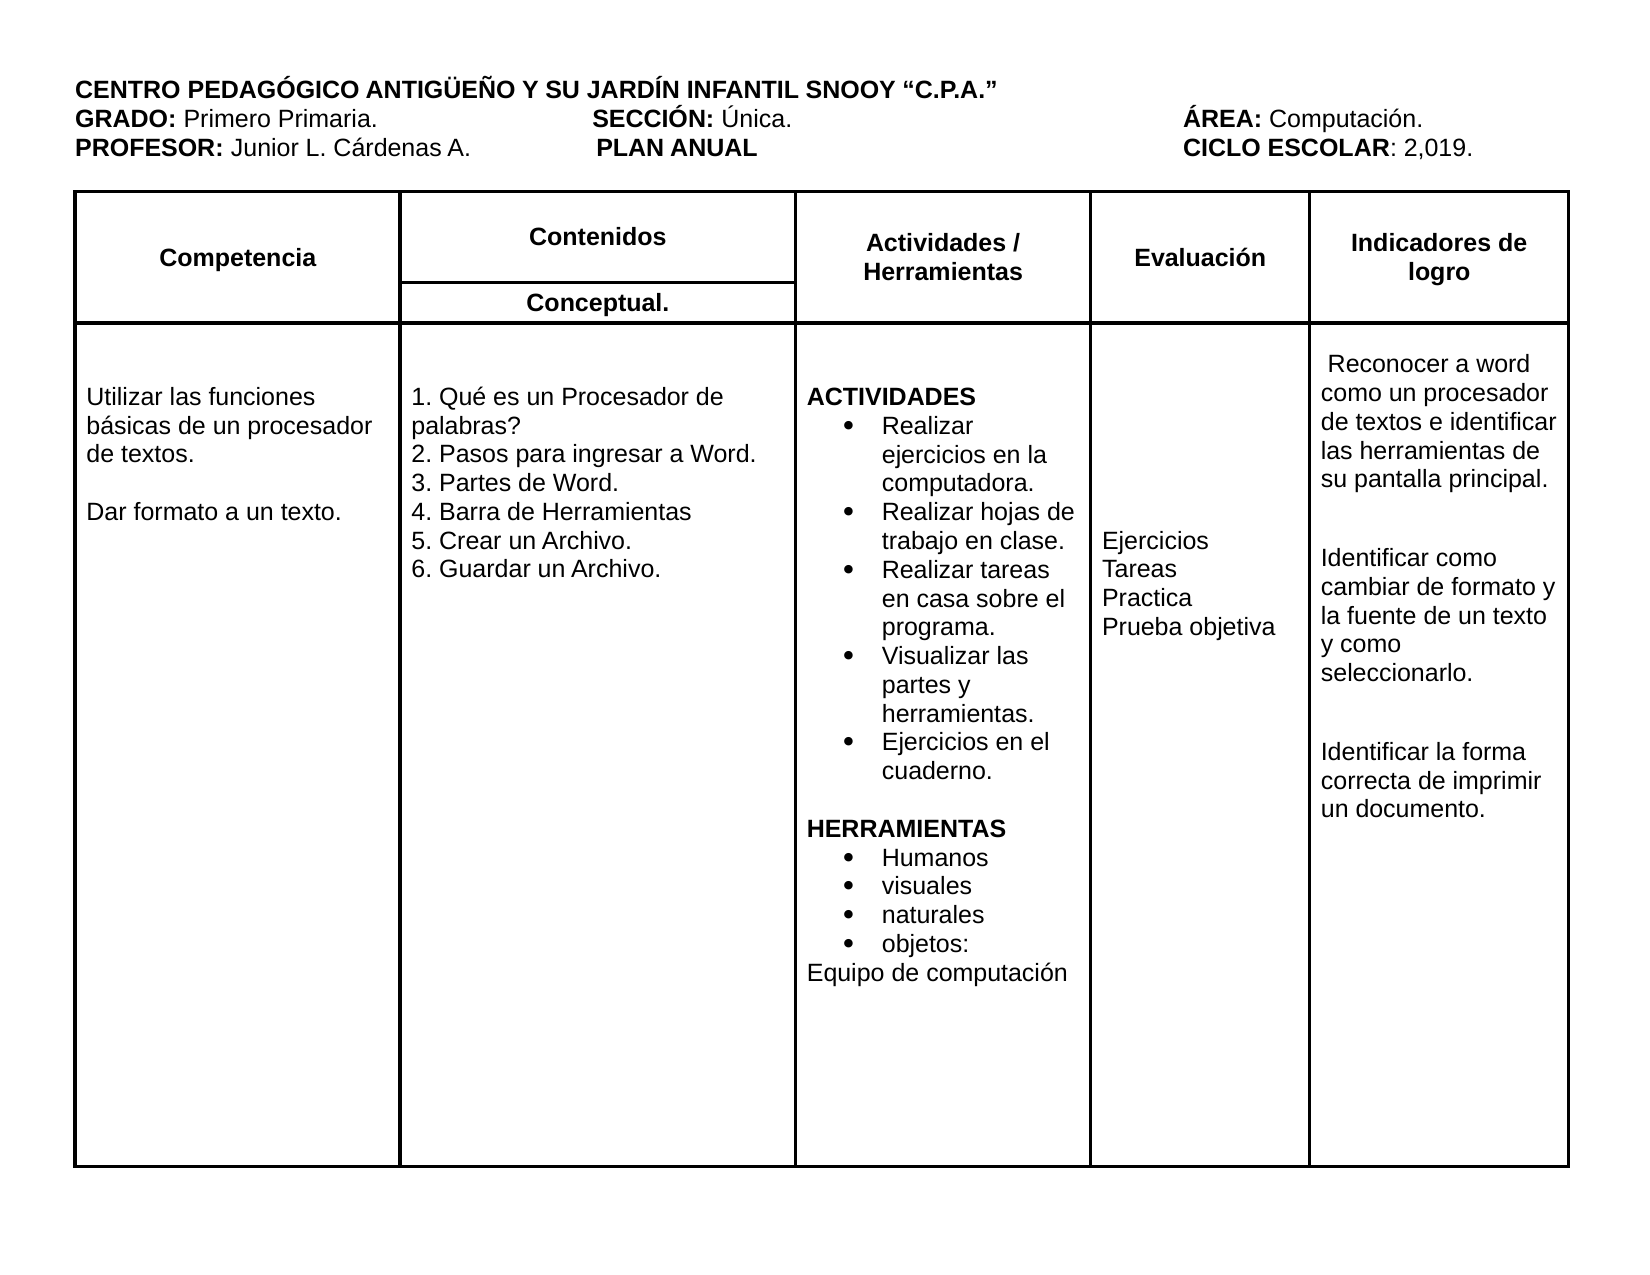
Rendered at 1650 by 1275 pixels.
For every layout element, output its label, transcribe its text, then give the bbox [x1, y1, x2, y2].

table_cell Utilizar las funciones básicas de un procesador de textos. Dar formato a un texto. [77, 325, 398, 1165]
text PROFESOR: Junior L. Cárdenas A. PLAN ANUAL CICLO ESCOLAR: 2,019. [75, 132, 1575, 161]
table_header Competencia [77, 193, 398, 321]
table_header Indicadores de logro [1311, 193, 1567, 321]
table_cell Conceptual. [402, 284, 794, 321]
table_header Contenidos [402, 193, 794, 281]
table_header Evaluación [1092, 193, 1308, 321]
table_cell Reconocer a word como un procesador de textos e identificar las herramientas de su pantalla principal. Identificar como cambiar de formato y la fuente de un texto y como seleccionarlo. Identificar la forma correcta de imprimir un documento. [1311, 325, 1567, 1165]
text GRADO: Primero Primaria. SECCIÓN: Única. ÁREA: Computación. [75, 104, 1575, 132]
table_cell 1. Qué es un Procesador de palabras? 2. Pasos para ingresar a Word. 3. Partes de Word. 4. Barra de Herramientas 5. Crear un Archivo. 6. Guardar un Archivo. [402, 325, 794, 1165]
table_header Actividades / Herramientas [797, 193, 1089, 321]
text CENTRO PEDAGÓGICO ANTIGÜEÑO Y SU JARDÍN INFANTIL SNOOY “C.P.A.” [75, 75, 1575, 104]
table_cell ACTIVIDADES Realizar ejercicios en la computadora. Realizar hojas de trabajo en clase. Realizar tareas en casa sobre el programa. Visualizar las partes y herramientas. Ejercicios en el cuaderno. HERRAMIENTAS Humanos visuales naturales objetos: Equipo de computación [797, 325, 1089, 1165]
table_cell Ejercicios Tareas Practica Prueba objetiva [1092, 325, 1308, 1165]
